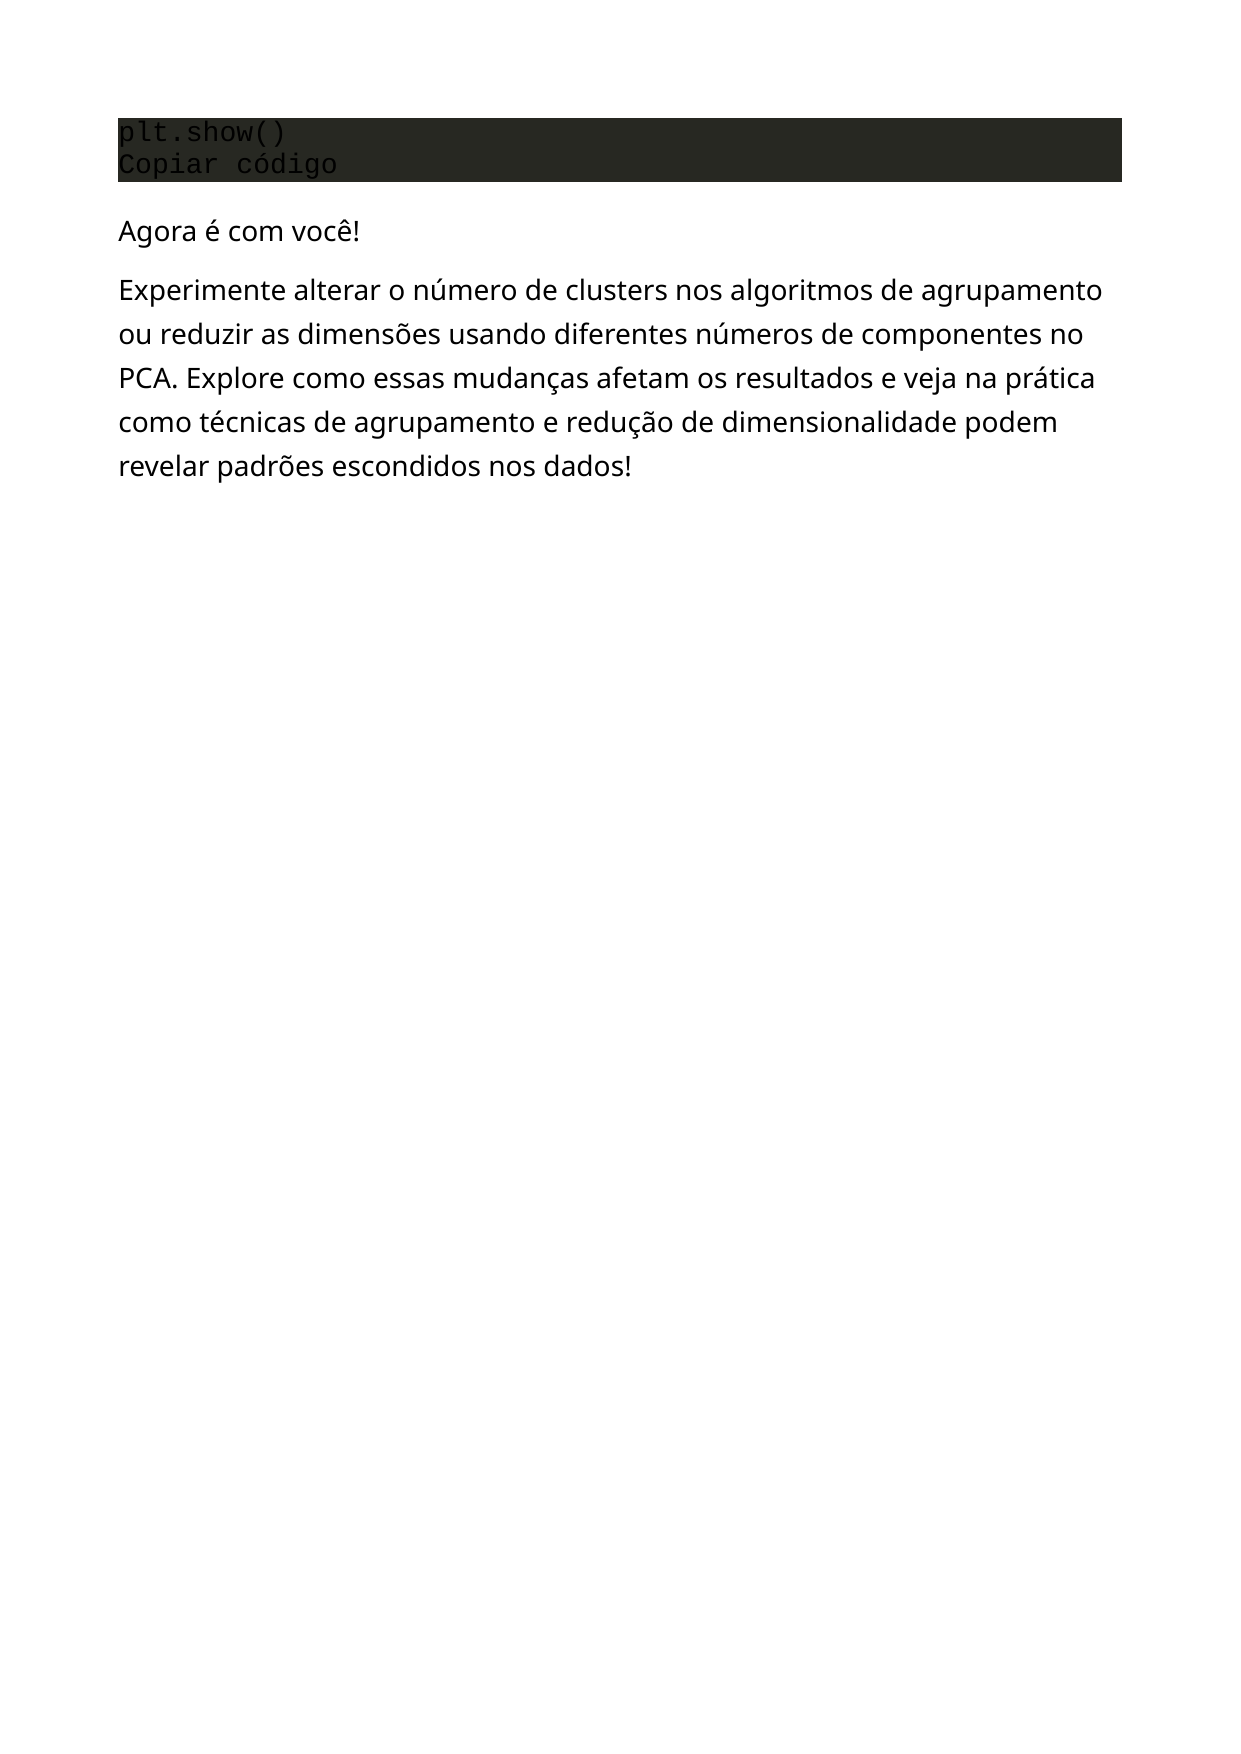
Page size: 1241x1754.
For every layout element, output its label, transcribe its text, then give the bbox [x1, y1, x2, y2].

text Copiar código [118, 150, 1122, 182]
text plt.show() [118, 118, 1122, 150]
text Agora é com você! [118, 211, 1122, 250]
text Experimente alterar o número de clusters nos algoritmos de agrupamento ou reduzir as dimensões usando diferentes números de componentes no PCA. Explore como essas mudanças afetam os resultados e veja na prática como técnicas de agrupamento e redução de dimensionalidade podem revelar padrões escondidos nos dados! [118, 270, 1122, 484]
